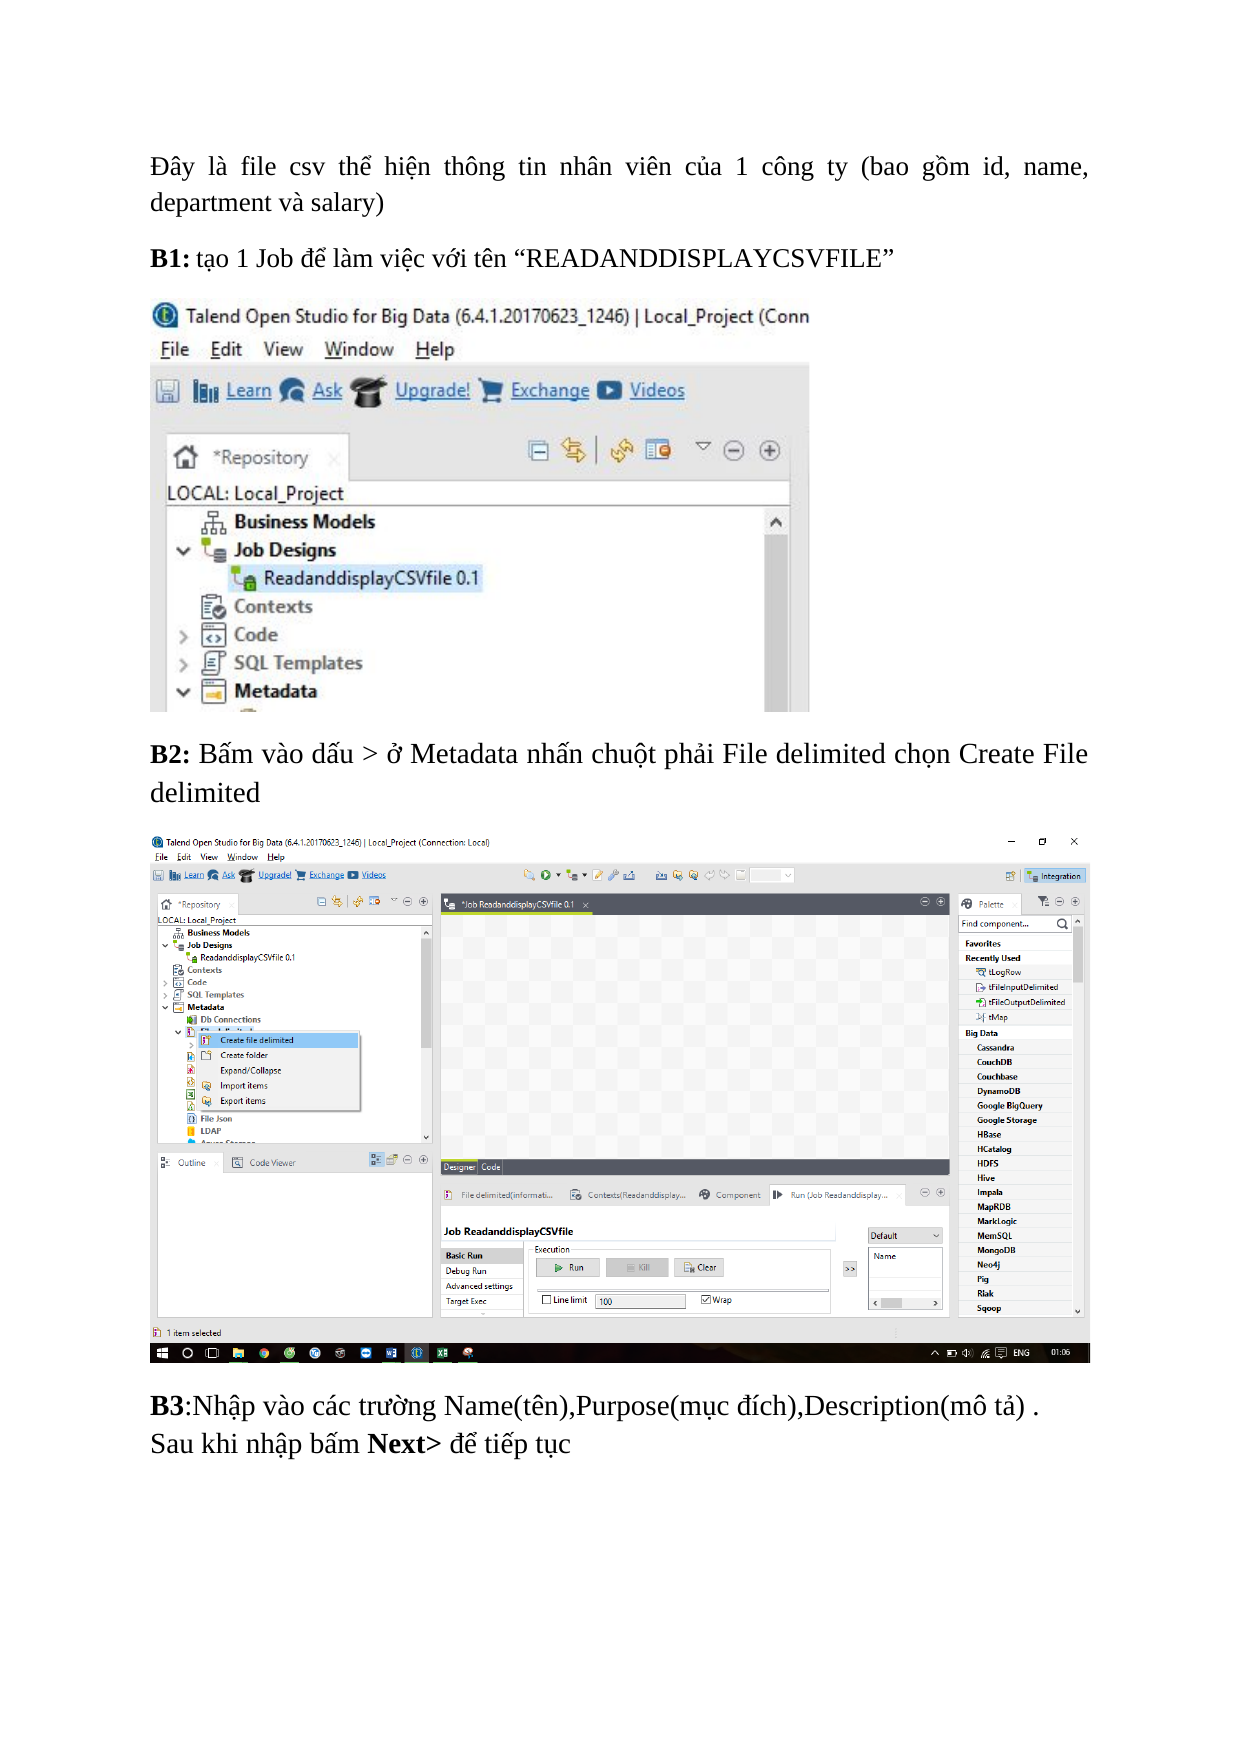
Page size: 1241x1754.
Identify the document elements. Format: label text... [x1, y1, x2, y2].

text Đây là file csv thể hiện thông tin nhân viên của 1 công ty (bao gồm id, name, department và salary) [150, 150, 1090, 217]
text B1: tạo 1 Job để làm việc với tên “READANDDISPLAYCSVFILE” [150, 242, 1090, 273]
text B3:Nhập vào các trường Name(tên),Purpose(mục đích),Description(mô tả) . Sau khi nhập bấm Next> để tiếp tục [150, 1388, 1090, 1460]
text B2: Bấm vào dấu > ở Metadata nhấn chuột phải File delimited chọn Create File delimited [150, 736, 1090, 808]
